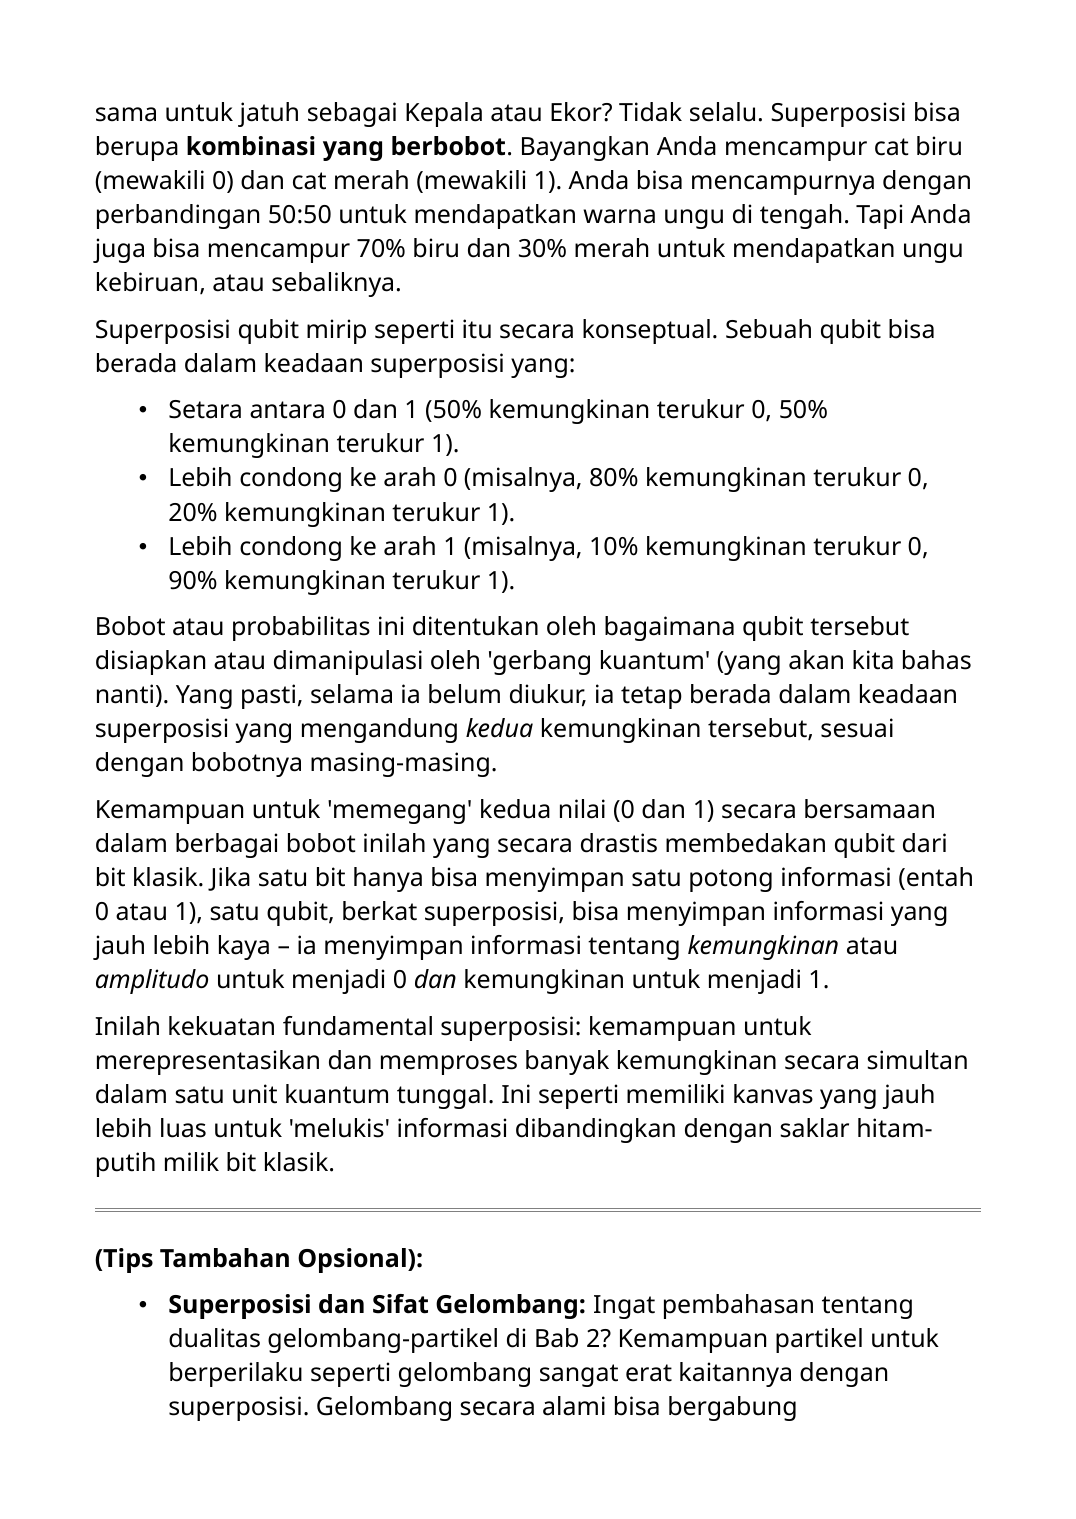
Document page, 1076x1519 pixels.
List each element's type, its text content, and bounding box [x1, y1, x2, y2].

text sama untuk jatuh sebagai Kepala atau Ekor? Tidak selalu. Superposisi bisa berupa kombinasi yang berbobot. Bayangkan Anda mencampur cat biru (mewakili 0) dan cat merah (mewakili 1). Anda bisa mencampurnya dengan perbandingan 50:50 untuk mendapatkan warna ungu di tengah. Tapi Anda juga bisa mencampur 70% biru dan 30% merah untuk mendapatkan ungu kebiruan, atau sebaliknya. [94, 94, 981, 299]
text Inilah kekuatan fundamental superposisi: kemampuan untuk merepresentasikan dan memproses banyak kemungkinan secara simultan dalam satu unit kuantum tunggal. Ini seperti memiliki kanvas yang jauh lebih luas untuk 'melukis' informasi dibandingkan dengan saklar hitam-putih milik bit klasik. [94, 1008, 981, 1179]
text Bobot atau probabilitas ini ditentukan oleh bagaimana qubit tersebut disiapkan atau dimanipulasi oleh 'gerbang kuantum' (yang akan kita bahas nanti). Yang pasti, selama ia belum diukur, ia tetap berada dalam keadaan superposisi yang mengandung kedua kemungkinan tersebut, sesuai dengan bobotnya masing-masing. [94, 609, 981, 779]
list Lebih condong ke arah 0 (misalnya, 80% kemungkinan terukur 0, 20% kemungkinan terukur 1). [139, 460, 981, 528]
text Kemampuan untuk 'memegang' kedua nilai (0 dan 1) secara bersamaan dalam berbagai bobot inilah yang secara drastis membedakan qubit dari bit klasik. Jika satu bit hanya bisa menyimpan satu potong informasi (entah 0 atau 1), satu qubit, berkat superposisi, bisa menyimpan informasi yang jauh lebih kaya – ia menyimpan informasi tentang kemungkinan atau amplitudo untuk menjadi 0 dan kemungkinan untuk menjadi 1. [94, 792, 981, 996]
list Lebih condong ke arah 1 (misalnya, 10% kemungkinan terukur 0, 90% kemungkinan terukur 1). [139, 528, 981, 596]
text (Tips Tambahan Opsional): [94, 1240, 981, 1274]
list Setara antara 0 dan 1 (50% kemungkinan terukur 0, 50% kemungkinan terukur 1). [139, 392, 981, 460]
text Superposisi qubit mirip seperti itu secara konseptual. Sebuah qubit bisa berada dalam keadaan superposisi yang: [94, 311, 981, 379]
list Superposisi dan Sifat Gelombang: Ingat pembahasan tentang dualitas gelombang-partikel di Bab 2? Kemampuan partikel untuk berperilaku seperti gelombang sangat erat kaitannya dengan superposisi. Gelombang secara alami bisa bergabung [139, 1287, 981, 1423]
